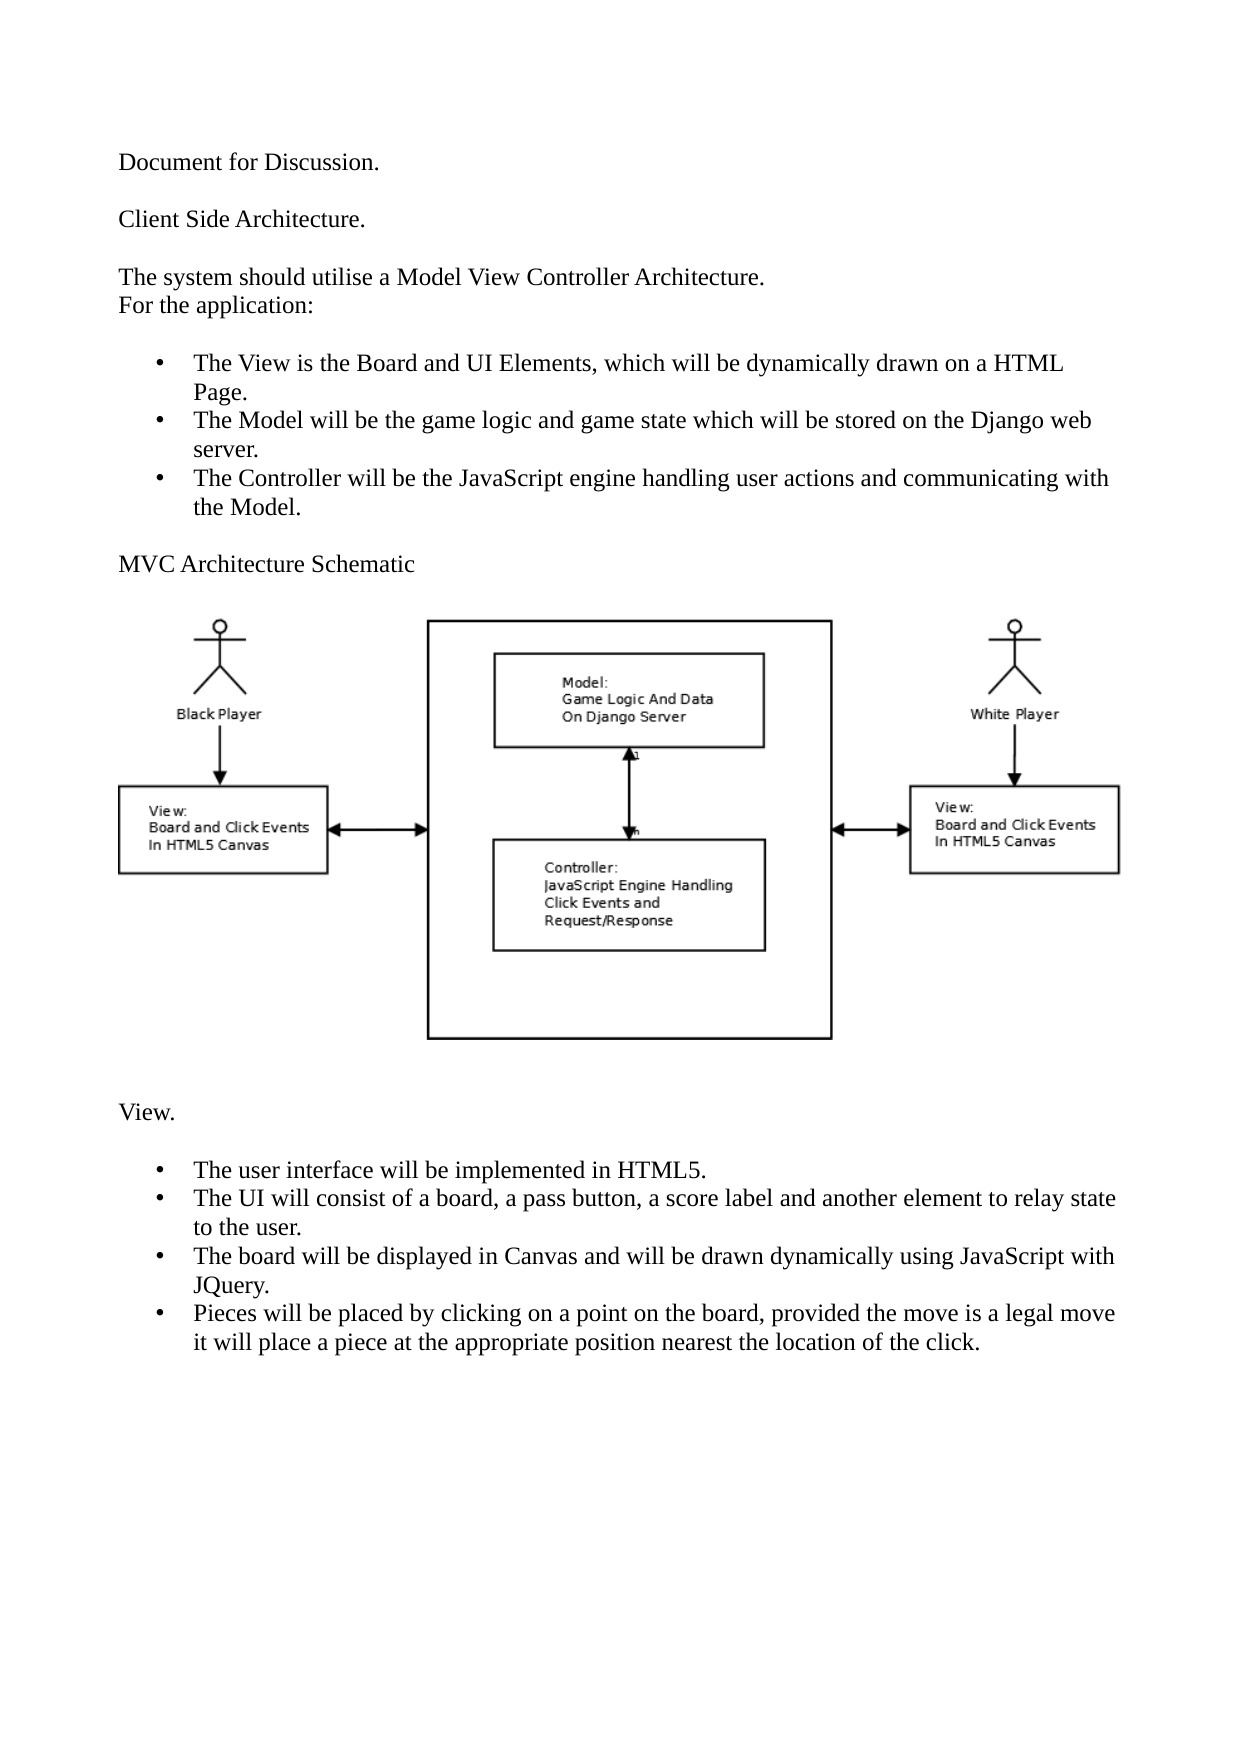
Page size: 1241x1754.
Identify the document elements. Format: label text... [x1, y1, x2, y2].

list The Controller will be the JavaScript engine handling user actions and communicating with the Model. [156, 463, 1122, 521]
text Client Side Architecture. [118, 204, 1122, 233]
text MVC Architecture Schematic [118, 549, 1122, 578]
list Pieces will be placed by clicking on a point on the board, provided the move is a legal move it will place a piece at the appropriate position nearest the location of the click. [156, 1298, 1122, 1356]
list The Model will be the game logic and game state which will be stored on the Django web server. [156, 406, 1122, 463]
text View. [118, 1097, 1122, 1126]
text The system should utilise a Model View Controller Architecture. [118, 262, 1122, 291]
list The View is the Board and UI Elements, which will be dynamically drawn on a HTML Page. [156, 348, 1122, 406]
list The board will be displayed in Canvas and will be drawn dynamically using JavaScript with JQuery. [156, 1241, 1122, 1298]
list The user interface will be implemented in HTML5. [156, 1155, 1122, 1183]
text Document for Discussion. [118, 147, 1122, 176]
text For the application: [118, 291, 1122, 319]
list The UI will consist of a board, a pass button, a score label and another element to relay state to the user. [156, 1183, 1122, 1241]
picture [118, 606, 1123, 1040]
